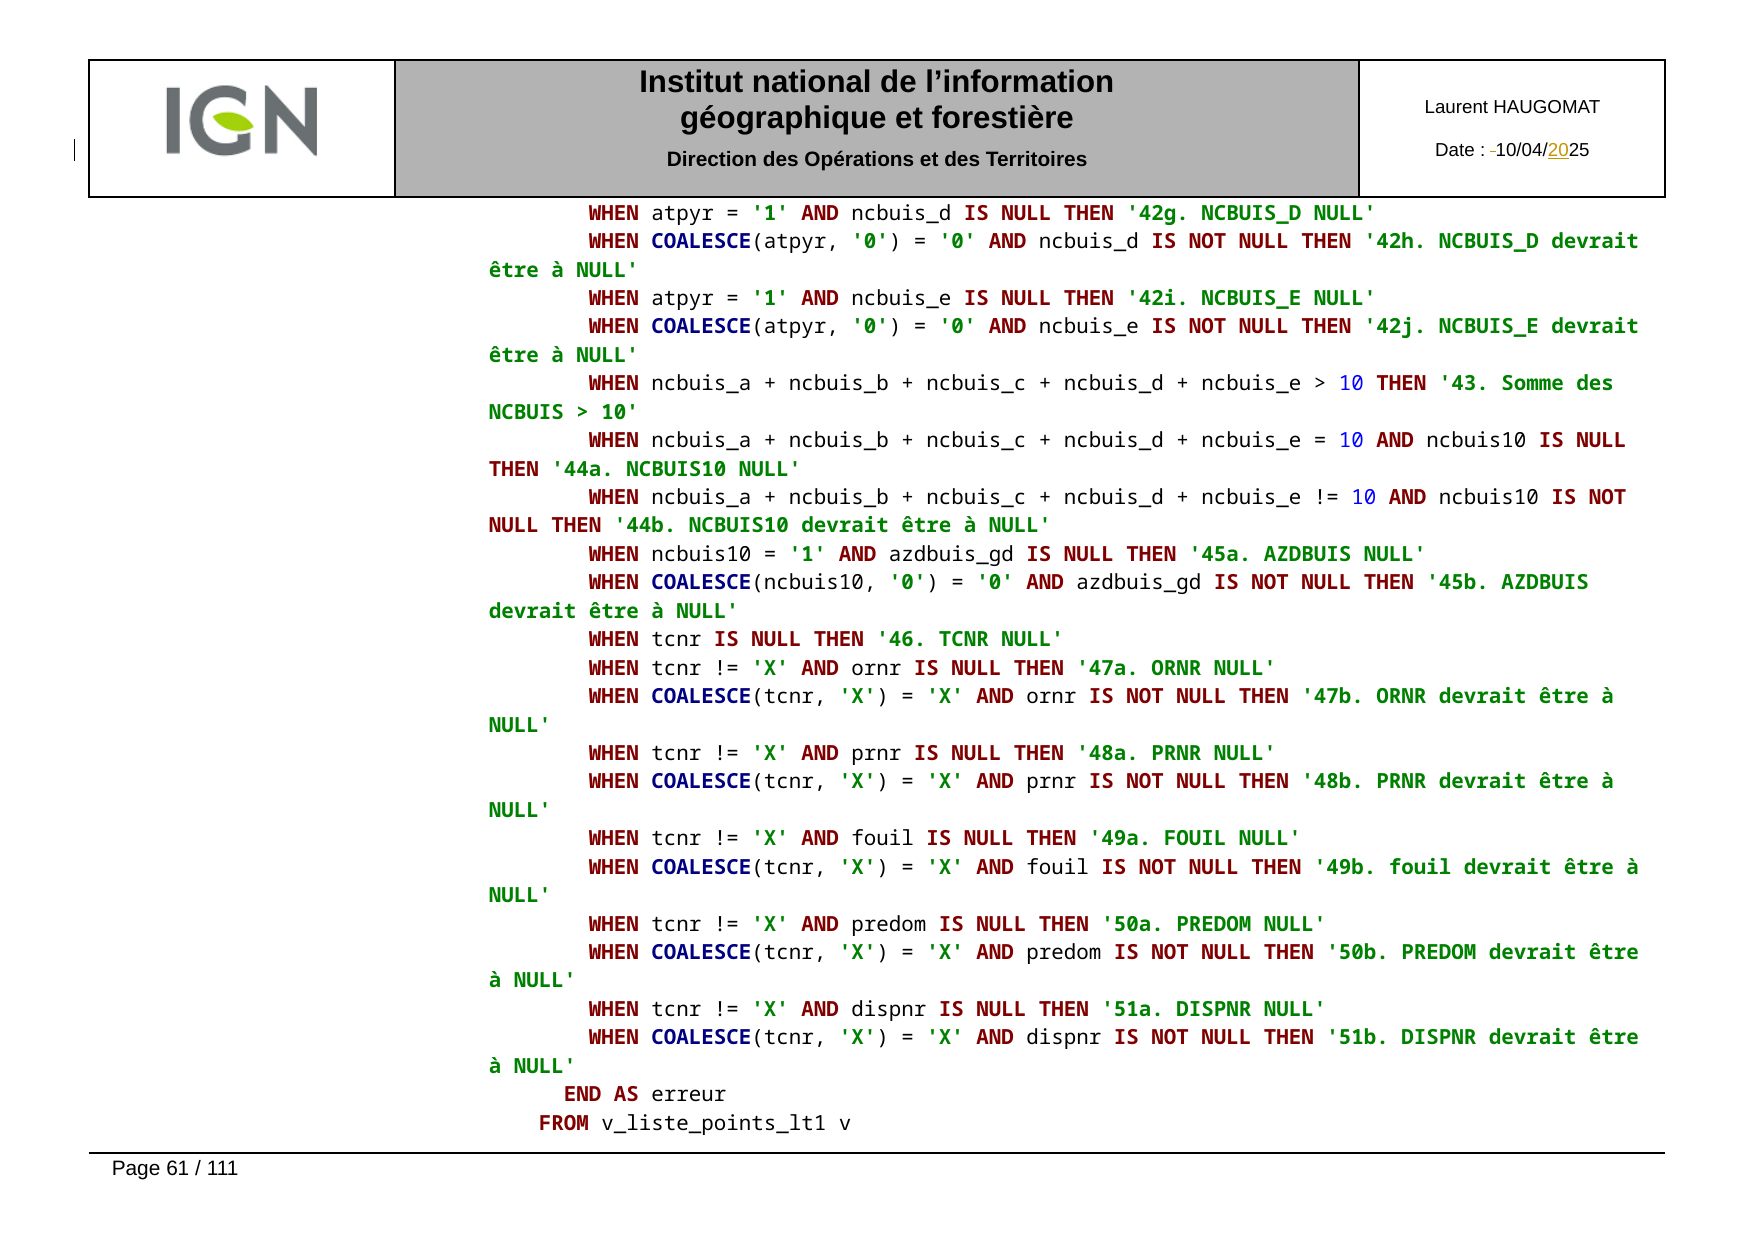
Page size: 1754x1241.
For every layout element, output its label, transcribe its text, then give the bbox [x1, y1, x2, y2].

table_cell [89, 198, 483, 1142]
picture [141, 62, 343, 180]
table_cell Une première requête vérifie qu’il ne manque aucune ligne dans la table des descriptions dès lors que la donnée LEVE vaut 1 : SELECT v.npp, v.id_ech, v.id_point FROM v_liste_points_lt1 v INNER JOIN reconnaissance r USING (id_ech, id_point) INNER JOIN reco_2015 rm USING (id_ech, id_point) LEFT JOIN description d USING (id_ech, id_point) WHERE v.annee = 2024 AND csa IN ('1', '3', '5') AND leve = '1' AND d.id_ech IS NULL; La requête SQL contrôlant le respect des règles formulées dans l’IMOT est la suivante : SELECT * FROM ( SELECT v.npp, v.id_ech, v.id_point , CASE WHEN plas25 IS NULL THEN '01. PLAS25 NULL' WHEN plas25 IN ('4', '5') AND plas15 IS NULL THEN '02a. PLAS15 NULL' WHEN plas25 NOT IN ('4', '5') AND plas15 IS NOT NULL THEN '02b. PLAS15 devrait être à NULL' WHEN plas25 IN ('4', '5') AND deppr IS NULL THEN '03a. DEPPR NULL' WHEN plas25 NOT IN ('4', '5') AND deppr IS NOT NULL THEN '03b. DEPPR devrait être à NULL' WHEN deppr = '1' AND azdep_gd IS NULL THEN '03c. AZDEP NULL' WHEN deppr != '1' AND azdep_gd IS NOT NULL THEN '03d. AZDEP devrait être à NULL' WHEN deppr = '1' AND ddep_cm IS NULL THEN '03e. DDEP NULL' WHEN deppr != '1' AND ddep_cm IS NOT NULL THEN '03d. DDEP devrait être à NULL' WHEN deppr = '1' AND jsonb_path_query_first(dm.qual_data, ('$[*] ? (@.donnee == "DEPPR")."qdonnee"')::jsonpath)->>0 IS NULL THEN '99a. Observation absente sur DEPPR' WHEN plas25 IN ('1', '3') AND dlim_cm IS NULL THEN '04a. DLIM_CM NULL' WHEN plas25 IN ('4', '5') AND plas15 IN ('0', '1', '3') AND dlim_cm IS NULL THEN '04b. DLIM_CM NULL' WHEN NOT (plas25 IN ('1', '3') OR (plas25 IN ('4', '5') AND plas15 IN ('0', '1', '3'))) AND dlim_cm IS NOT NULL THEN '04c. DLIM_CM devrait être à NULL' WHEN dlim_cm = 0 THEN '04d. DLIM = 0 interdit' WHEN plas25 IN ('1', '3') AND azdlim_gd IS NULL THEN '05a. AZDLIM_GD NULL' WHEN plas25 IN ('4', '5') AND plas15 IN ('0', '1', '3') AND azdlim_gd IS NULL THEN '05b. AZDLIM_GD NULL' WHEN NOT (plas25 IN ('1', '3') OR (plas25 IN ('4', '5') AND plas15 IN ('0', '1', '3'))) AND azdlim_gd IS NOT NULL THEN '05c. AZDLIM_GD devrait être à NULL' WHEN plas25 = '3' AND dlim2_cm IS NULL THEN '06a. DLIM2_CM NULL' WHEN plas25 IN ('4', '5') AND plas15 = '3' AND dlim2_cm IS NULL THEN '06b. DLIM2_CM NULL' WHEN NOT (plas25 = '3' OR (plas25 IN ('4', '5') AND plas15 IN ('0', '1', '3'))) AND dlim2_cm IS NOT NULL THEN '06c. DLIM2_CM devrait être à NULL' WHEN dlim2_cm < dlim_cm THEN '06d. DLIM2 < DLIM' WHEN plas25 = '3' AND azdlim2_gd IS NULL THEN '07a. AZDLIM2_GD NULL' WHEN plas25 IN ('4', '5') AND plas15 = '3' AND azdlim2_gd IS NULL THEN '07b. AZDLIM2_GD NULL' WHEN NOT (plas25 = '3' OR (plas25 IN ('4', '5') AND plas15 IN ('0', '1', '3'))) AND azdlim2_gd IS NOT NULL THEN '07c. AZDLIM2_GD devrait être à NULL' WHEN plas25 = '2' AND dcoi_cm IS NULL THEN '08a. DCOI_CM NULL' WHEN plas25 IN ('4', '5') AND plas15 = '2' AND dcoi_cm IS NULL THEN '08b. DCOI_CM NULL' WHEN NOT (plas25 = '2' OR (plas25 IN ('4', '5') AND plas15 = '2')) AND dcoi_cm IS NOT NULL THEN '08c. DCOI_CM devrait être à NULL' WHEN dcoi_cm = 0 THEN '08d. DCOI = 0 interdit' WHEN plas25 = '2' AND azdcoi_gd IS NULL THEN '09a. AZDCOI_GD NULL' WHEN plas25 IN ('4', '5') AND plas15 = '2' AND azdcoi_gd IS NULL THEN '09b. AZDCOI_GD NULL' WHEN NOT (plas25 = '2' OR (plas25 IN ('4', '5') AND plas15 = '2')) AND azdcoi_gd IS NOT NULL THEN '09c. AZDCOI_GD devrait être à NULL' WHEN plas25 = '2' AND azlim1_gd IS NULL THEN '10a. AZLIM1_GD NULL' WHEN plas25 IN ('4', '5') AND plas15 = '2' AND azlim1_gd IS NULL THEN '10b. AZLIM1_GD NULL' WHEN NOT (plas25 = '2' OR (plas25 IN ('4', '5') AND plas15 = '2')) AND azlim1_gd IS NOT NULL THEN '10c. AZLIM1_GD devrait être à NULL' WHEN abs(azdcoi_gd - azlim1_gd) IN (0, 200, 400) THEN '10d. AZLIM1 aligné sur AZDCOI' WHEN plas25 = '2' AND azlim2_gd IS NULL THEN '11a. AZLIM2_GD NULL' WHEN plas25 IN ('4', '5') AND plas15 = '2' AND azlim2_gd IS NULL THEN '11b. AZLIM2_GD NULL' WHEN abs(azdcoi_gd - azlim2_gd) IN (0, 200, 400) THEN '10d. AZLIM2 aligné sur AZDCOI' WHEN NOT (plas25 = '2' OR (plas25 IN ('4', '5') AND plas15 = '2')) AND azlim2_gd IS NOT NULL THEN '11c. AZLIM2_GD devrait être à NULL' WHEN COALESCE(plas25, '0') != '0' AND plisi IS NULL THEN '12a. PLISI NULL' WHEN COALESCE(plas25, '0') = '0' AND plisi IS NOT NULL THEN '12b. PLISI devrait être à NULL' WHEN plisi IN ('1', '2') AND cslisi IS NULL THEN '13a. CSLISI NULL' WHEN plisi = '2' AND cslisi NOT IN ('7', '9', 'T') THEN '13b. Valeur illicite de CSLISI' WHEN COALESCE(plisi, '0') = '0' AND cslisi IS NOT NULL THEN '13c. CSLISI devrait être à NULL' WHEN bord IS NULL THEN '14. BORD NULL' WHEN integr IS NULL THEN '15. INTEGR NULL' WHEN tcat10 IS NULL THEN '16. TCAT10 NULL' WHEN tcat10 <> 0 AND peupnr IS NULL THEN '17. PEUPNR NULL' WHEN peupnr = '1' AND d.suppl->>'cam' IS NULL THEN '18a. CAM NULL' WHEN COALESCE(peupnr, '0') != '1' AND d.suppl->>'cam' IS NOT NULL THEN '18b. CAM devrait être à NULL' WHEN csa = '1' AND peupnr != '2' AND href_dm IS NULL THEN '19a. HREF NULL' WHEN NOT (csa = '1' AND peupnr != '2') AND href_dm IS NOT NULL THEN '19b. HREF devrait être à NULL' WHEN csa = '1' AND peupnr != '2' AND sver IS NULL THEN '19c. SVER NULL' WHEN NOT (csa = '1' AND peupnr != '2') AND sver IS NOT NULL THEN '19d. SVER devrait être à NULL' WHEN href_dm < 100 AND sver NOT IN ('2', '3', '4') THEN '18e. SVER incohérent avec HREF < 100' WHEN href_dm >= 100 AND sver NOT IN ('4', '5', '6') THEN '18f. SVER incohérent avec HREF >= 100' WHEN csa IN ('1', '3') AND gest IS NULL THEN '19. GEST NULL' WHEN nincid IS NULL THEN '20. NINCID NULL' WHEN nincid != '0' AND incid IS NULL THEN '21a. INCID NULL' WHEN COALESCE(nincid, '0') = '0' AND incid IS NOT NULL THEN '21b. INCID devrait être à NULL' WHEN dc IS NULL THEN '22. DC NULL' WHEN dc IN ('1', '2') AND dcespar1 IS NULL THEN '23a. DCESPAR1 NULL' WHEN COALESCE(dc, '0') NOT IN ('1', '2') AND dcespar1 IS NOT NULL THEN '23b. DCESPAR1 devrait être à NULL' WHEN andain IS NULL THEN '24. ANDAIN NULL' WHEN tplant IS NULL THEN '26a. TPLANT NULL' WHEN csa = '5' AND dc != '1' AND tplant = '0' THEN '26b. TPLANT incohérent sur coupe en peupleraie' WHEN COALESCE(tplant, '0') != '0' AND tpespar1 IS NULL THEN '27a. TPESPAR1 NULL' WHEN COALESCE(tplant, '0') = '0' AND tpespar1 IS NOT NULL THEN '27b. TPESPAR1 devrait être à NULL' WHEN COALESCE(tplant, '0') = '0' AND tpespar2 IS NOT NULL THEN '27c. TPESPAR2 devrait être à NULL' WHEN COALESCE(tplant, '0') != '0' AND elag IS NULL THEN '28a. ELAG NULL' WHEN COALESCE(tplant, '0') = '0' AND elag IS NOT NULL THEN '28b. ELAG devrait être à NULL' WHEN tplant = 'P' AND bplant_dm IS NULL THEN '29. BPLANT_DM NULL' WHEN tplant = 'P' AND iplant_dm IS NULL THEN '30. IPLANT_DM NULL' WHEN csa = '5' AND tplant = 'P' AND p.suppl->>'maille' IS NULL THEN '31. MAILLE NULL' WHEN csa = '5' AND tplant = 'P' AND d.suppl->>'entp' IS NULL THEN '32. ENTP NULL' WHEN tplant != '0' AND elag IS NULL THEN '33. ELAG NULL' WHEN iti IS NULL THEN '34. ITI NULL' WHEN COALESCE(iti, '0') != '0' AND dist IS NULL THEN '35a. DIST NULL' WHEN COALESCE(iti, '0') = '0' AND dist IS NOT NULL THEN '35b. DIST devrait être à NULL' WHEN pentexp IS NULL THEN '36. PENTEXP NULL' WHEN pentexp NOT IN ('4', '5', 'X') AND portance IS NULL THEN '37a. PORTANCE NULL' WHEN COALESCE(pentexp, '0') IN ('4', '5', 'X') AND portance IS NOT NULL THEN '37b. PORTANCE devrait être à NULL' WHEN asperite NOT IN ('4', '5', 'X') AND asperite IS NULL THEN '38a. ASPERITE NULL' WHEN COALESCE(asperite, '0') IN ('4', '5', 'X') AND asperite IS NOT NULL THEN '38b. ASPERITE devrait être à NULL' WHEN orniere IS NULL THEN '39. ORNIERE NULL' WHEN pbuis IS NULL THEN '40. PBUIS NULL' WHEN pbuis != '0' AND atpyr IS NULL THEN '41a. ATPYR NULL' WHEN COALESCE(pbuis, '0') = '0' AND atpyr IS NOT NULL THEN '41b. ATPYR devrait être à NULL' WHEN atpyr = '1' AND ncbuis_a IS NULL THEN '42a. NCBUIS_A NULL' WHEN COALESCE(atpyr, '0') = '0' AND ncbuis_a IS NOT NULL THEN '42b. NCBUIS_A devrait être à NULL' WHEN atpyr = '1' AND ncbuis_b IS NULL THEN '42c. NCBUIS_B NULL' WHEN COALESCE(atpyr, '0') = '0' AND ncbuis_b IS NOT NULL THEN '42d. NCBUIS_B devrait être à NULL' WHEN atpyr = '1' AND ncbuis_c IS NULL THEN '42e. NCBUIS_C NULL' WHEN COALESCE(atpyr, '0') = '0' AND ncbuis_c IS NOT NULL THEN '42f. NCBUIS_C devrait être à NULL' WHEN atpyr = '1' AND ncbuis_d IS NULL THEN '42g. NCBUIS_D NULL' WHEN COALESCE(atpyr, '0') = '0' AND ncbuis_d IS NOT NULL THEN '42h. NCBUIS_D devrait être à NULL' WHEN atpyr = '1' AND ncbuis_e IS NULL THEN '42i. NCBUIS_E NULL' WHEN COALESCE(atpyr, '0') = '0' AND ncbuis_e IS NOT NULL THEN '42j. NCBUIS_E devrait être à NULL' WHEN ncbuis_a + ncbuis_b + ncbuis_c + ncbuis_d + ncbuis_e > 10 THEN '43. Somme des NCBUIS > 10' WHEN ncbuis_a + ncbuis_b + ncbuis_c + ncbuis_d + ncbuis_e = 10 AND ncbuis10 IS NULL THEN '44a. NCBUIS10 NULL' WHEN ncbuis_a + ncbuis_b + ncbuis_c + ncbuis_d + ncbuis_e != 10 AND ncbuis10 IS NOT NULL THEN '44b. NCBUIS10 devrait être à NULL' WHEN ncbuis10 = '1' AND azdbuis_gd IS NULL THEN '45a. AZDBUIS NULL' WHEN COALESCE(ncbuis10, '0') = '0' AND azdbuis_gd IS NOT NULL THEN '45b. AZDBUIS devrait être à NULL' WHEN tcnr IS NULL THEN '46. TCNR NULL' WHEN tcnr != 'X' AND ornr IS NULL THEN '47a. ORNR NULL' WHEN COALESCE(tcnr, 'X') = 'X' AND ornr IS NOT NULL THEN '47b. ORNR devrait être à NULL' WHEN tcnr != 'X' AND prnr IS NULL THEN '48a. PRNR NULL' WHEN COALESCE(tcnr, 'X') = 'X' AND prnr IS NOT NULL THEN '48b. PRNR devrait être à NULL' WHEN tcnr != 'X' AND fouil IS NULL THEN '49a. FOUIL NULL' WHEN COALESCE(tcnr, 'X') = 'X' AND fouil IS NOT NULL THEN '49b. fouil devrait être à NULL' WHEN tcnr != 'X' AND predom IS NULL THEN '50a. PREDOM NULL' WHEN COALESCE(tcnr, 'X') = 'X' AND predom IS NOT NULL THEN '50b. PREDOM devrait être à NULL' WHEN tcnr != 'X' AND dispnr IS NULL THEN '51a. DISPNR NULL' WHEN COALESCE(tcnr, 'X') = 'X' AND dispnr IS NOT NULL THEN '51b. DISPNR devrait être à NULL' END AS erreur FROM v_liste_points_lt1 v INNER JOIN reconnaissance r USING (id_ech, id_point) INNER JOIN description d USING (id_ech, id_point) LEFT JOIN descript_m1 dm USING (id_ech, id_point) LEFT JOIN limites l USING (id_ech, id_point) LEFT JOIN coupes c USING (id_ech, id_point) LEFT JOIN plantations p USING (id_ech, id_point) LEFT JOIN buis b USING (id_ech, id_point) WHERE v.annee = 2024 ) AS t WHERE erreur IS NOT NULL ORDER BY erreur; Hormis les erreurs sur commentaires manquants, on note les erreurs suivantes : AZLIM2 aligné sur AZDCOI sur 1 point → information corrigée lors du calcul de poids des arbres. 1 point dont INCID devrait être à NULL pour NINCID = ‘4’ . NB : PEUPNR maintenant conditionné à TCAT10 ≠ 0, le script ci-dessus est modifié en ce sens, La requête suivante permet un contrôle supplémentaire de cohérence entre la donnée PEUPNR et la donnée TCAT10 : SELECT npp, id_ech, id_point, csa, peupnr, href_dm, dc, bord, sver, tcat10 FROM v_liste_points_lt1 v INNER JOIN reconnaissance r USING (id_ech, id_point) INNER JOIN description d USING (id_ech, id_point) INNER JOIN descript_m1 dm USING (id_ech, id_point) WHERE v.annee = 2024 AND peupnr != '2' AND tcat10 = 0 ORDER BY npp; Pas d’erreurs en 2024 [483, 198, 1665, 1142]
